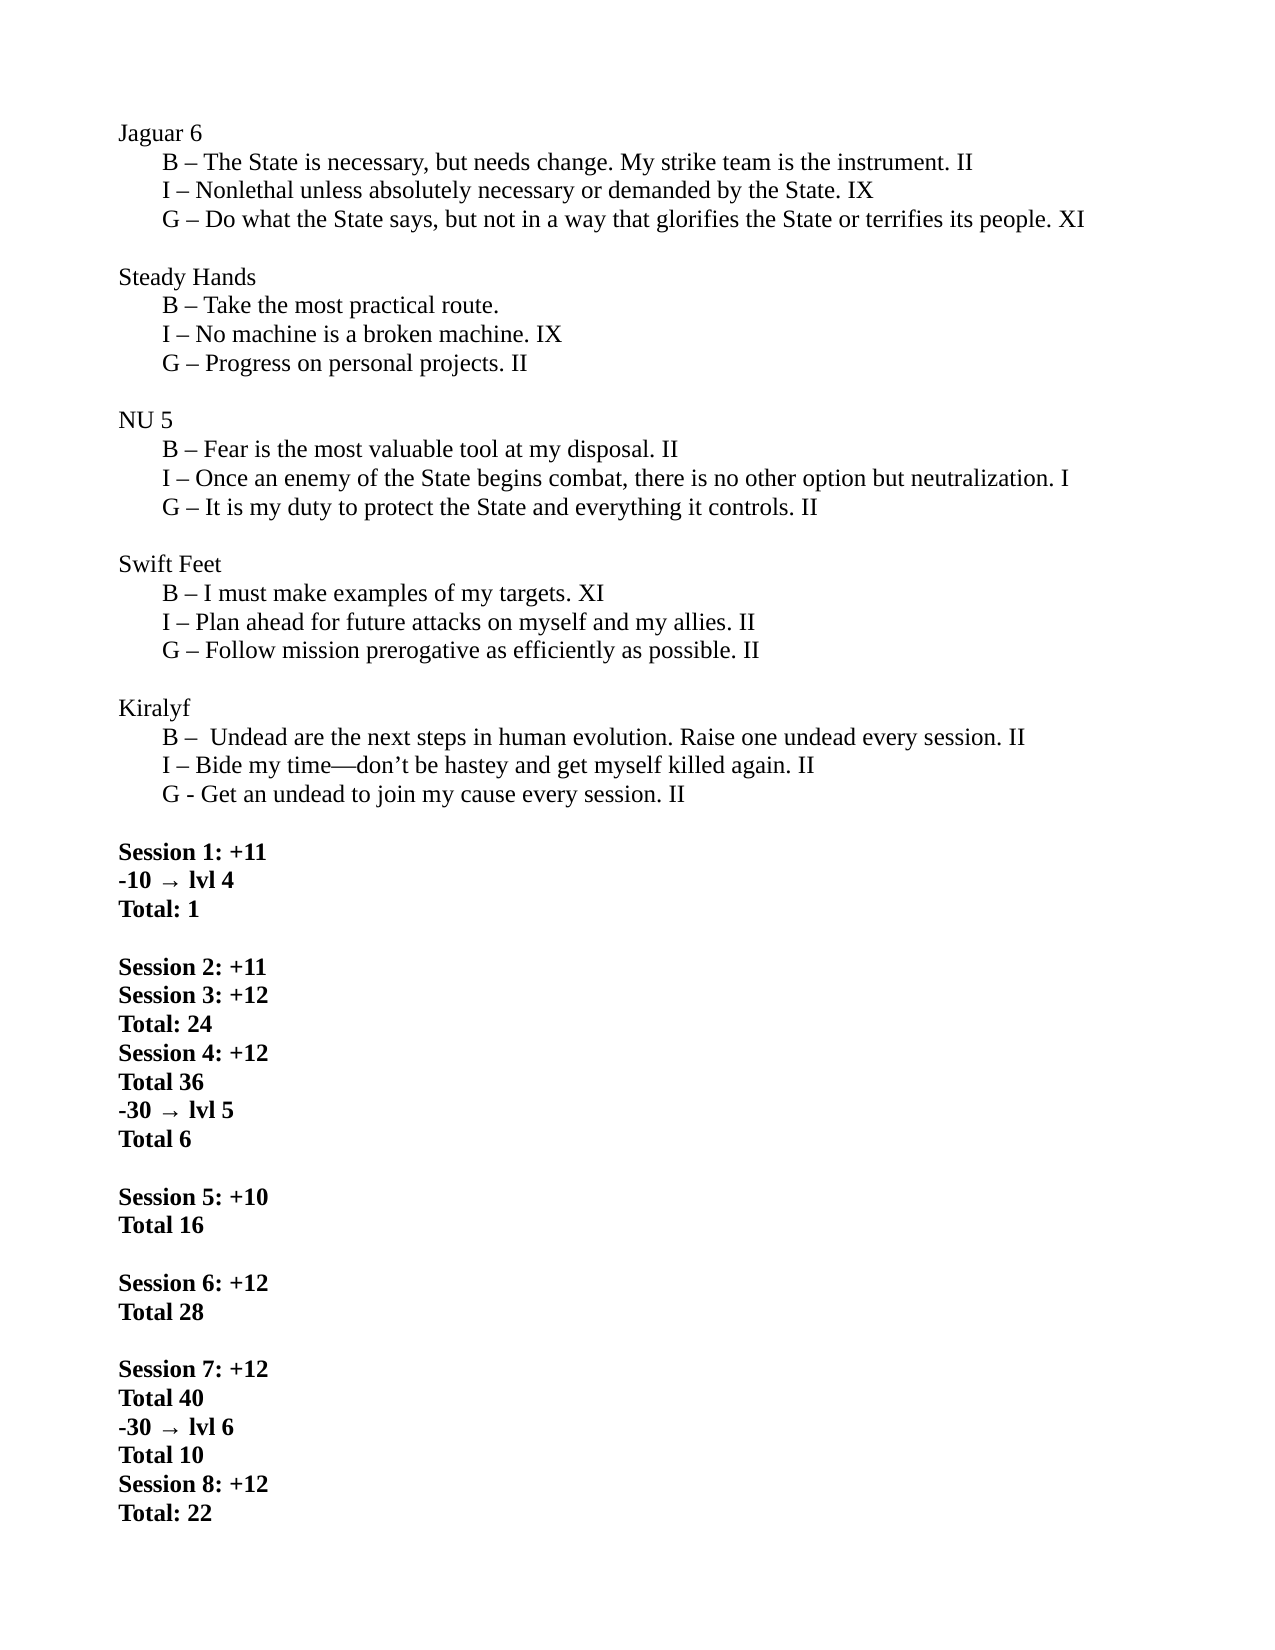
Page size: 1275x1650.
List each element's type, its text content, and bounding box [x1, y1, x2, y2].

text Session 3: +12 [118, 981, 1157, 1009]
text Session 6: +12 [118, 1268, 1157, 1297]
text G – Progress on personal projects. II [118, 348, 1157, 377]
text I – No machine is a broken machine. IX [118, 319, 1157, 348]
text B – Undead are the next steps in human evolution. Raise one undead every session. II [118, 722, 1157, 751]
text Total: 22 [118, 1498, 1157, 1527]
text Total: 1 [118, 894, 1157, 923]
text Total 40 [118, 1383, 1157, 1412]
text I – Once an enemy of the State begins combat, there is no other option but neutralization. I [118, 463, 1157, 492]
text Session 2: +11 [118, 952, 1157, 981]
text G – Follow mission prerogative as efficiently as possible. II [118, 636, 1157, 664]
text B – The State is necessary, but needs change. My strike team is the instrument. II [118, 147, 1157, 176]
text -10 → lvl 4 [118, 866, 1157, 894]
text Total 36 [118, 1067, 1157, 1096]
text B – Fear is the most valuable tool at my disposal. II [118, 434, 1157, 463]
text Total 28 [118, 1297, 1157, 1326]
text Steady Hands [118, 262, 1157, 291]
text B – I must make examples of my targets. XI [118, 578, 1157, 607]
text Session 8: +12 [118, 1469, 1157, 1498]
text Jaguar 6 [118, 118, 1157, 147]
text Session 5: +10 [118, 1182, 1157, 1211]
text Total 16 [118, 1211, 1157, 1239]
text G – It is my duty to protect the State and everything it controls. II [118, 492, 1157, 521]
text G – Do what the State says, but not in a way that glorifies the State or terrifies its people. XI [118, 204, 1157, 233]
text Session 1: +11 [118, 837, 1157, 866]
text Swift Feet [118, 549, 1157, 578]
text Session 7: +12 [118, 1354, 1157, 1383]
text Total: 24 [118, 1009, 1157, 1038]
text Total 10 [118, 1441, 1157, 1469]
text Kiralyf [118, 693, 1157, 722]
text G - Get an undead to join my cause every session. II [118, 779, 1157, 808]
text I – Nonlethal unless absolutely necessary or demanded by the State. IX [118, 176, 1157, 204]
text NU 5 [118, 406, 1157, 434]
text I – Plan ahead for future attacks on myself and my allies. II [118, 607, 1157, 636]
text Session 4: +12 [118, 1038, 1157, 1067]
text -30 → lvl 5 [118, 1096, 1157, 1124]
text B – Take the most practical route. [118, 291, 1157, 319]
text I – Bide my time—don’t be hastey and get myself killed again. II [118, 751, 1157, 779]
text -30 → lvl 6 [118, 1412, 1157, 1441]
text Total 6 [118, 1124, 1157, 1153]
